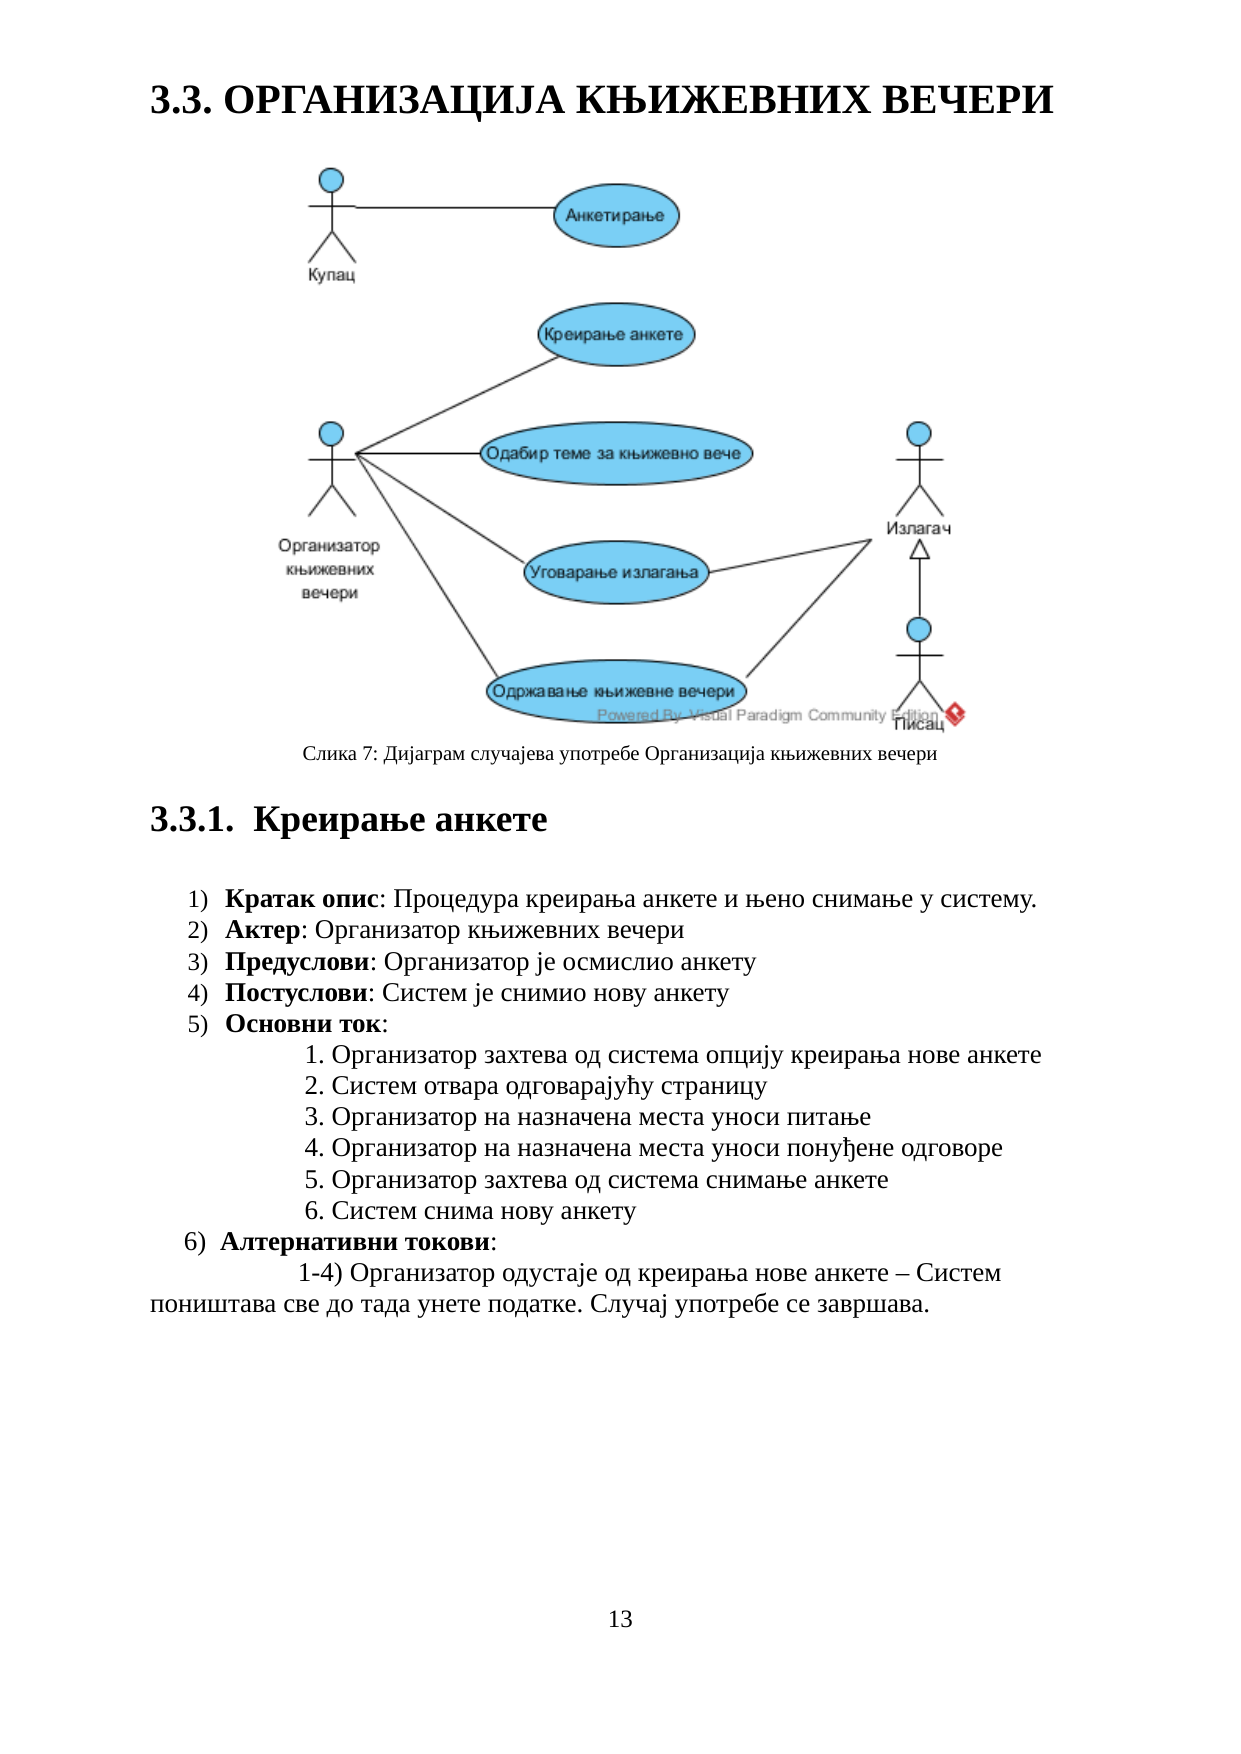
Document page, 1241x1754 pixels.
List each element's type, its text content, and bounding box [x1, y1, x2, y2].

text 3.3. ОРГАНИЗАЦИЈА КЊИЖЕВНИХ ВЕЧЕРИ [150, 75, 1090, 123]
list Постуслови: Систем је снимио нову анкету [187, 976, 1090, 1007]
text 2. Систем отвара одговарајућу страницу [224, 1069, 1090, 1100]
list Кратак опис: Процедура креирања анкете и њено снимање у систему. [187, 882, 1090, 913]
text 6) Алтернативни токови: [150, 1225, 1090, 1256]
list Основни ток: [187, 1007, 1090, 1038]
text 3.3.1. Креирање анкете [150, 796, 1090, 839]
list Предуслови: Организатор је осмислио анкету [187, 945, 1090, 976]
text 1-4) Организатор одустаје од креирања нове анкете – Систем поништава све до тада унете податке. Случај употребе се завршава. [150, 1256, 1090, 1318]
text 1. Организатор захтева од система опцију креирања нове анкете [298, 1038, 1090, 1069]
text 6. Систем снима нову анкету [224, 1194, 1090, 1225]
text 3. Организатор на назначена места уноси питање [298, 1100, 1090, 1132]
list Актер: Организатор књижевних вечери [187, 913, 1090, 945]
text 5. Организатор захтева од система снимање анкете [224, 1163, 1090, 1194]
text Слика 7: Дијаграм случајева употребе Организација књижевних вечери [150, 741, 1090, 765]
text 4. Организатор на назначена места уноси понуђене одговоре [298, 1132, 1090, 1163]
